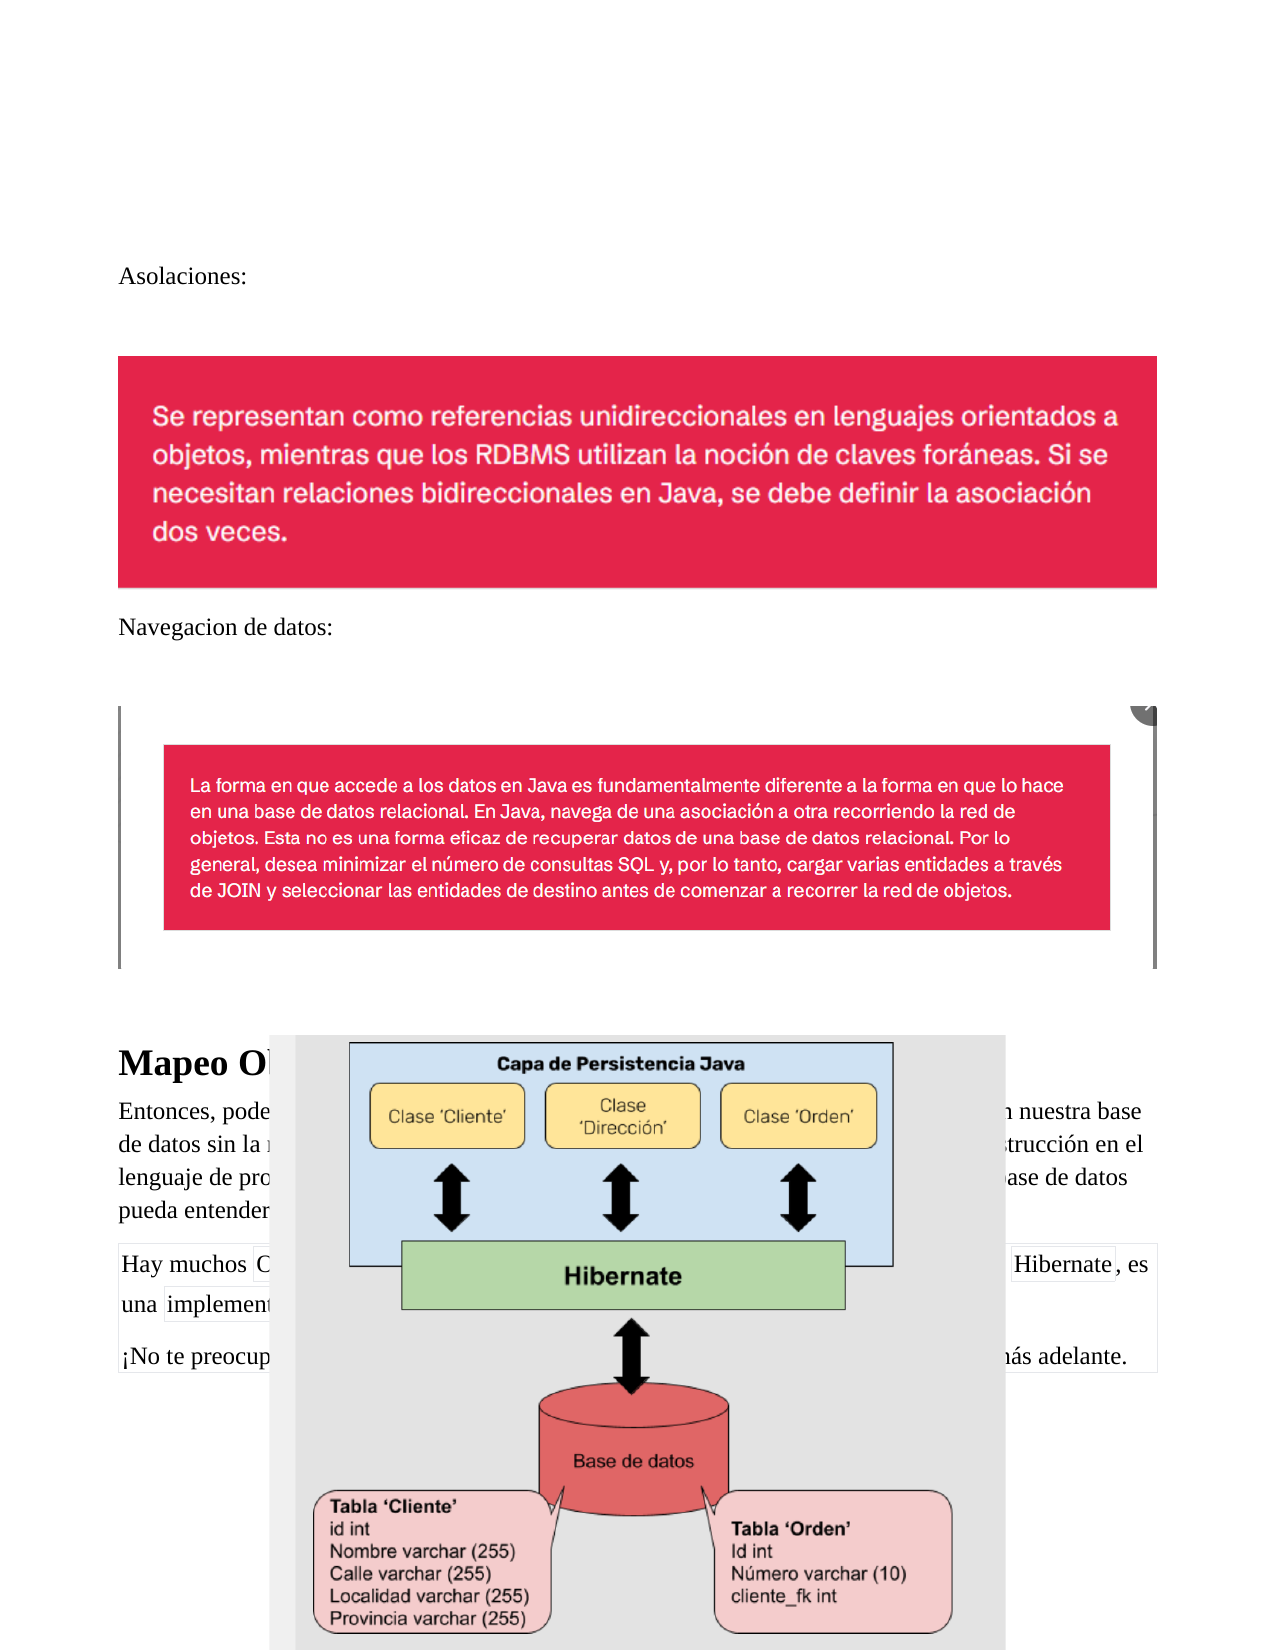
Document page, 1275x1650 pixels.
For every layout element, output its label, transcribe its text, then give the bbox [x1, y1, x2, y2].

text Hay muchos ORM para Java: EJB, JDO, JPA. Mientras que estos son especificaciones, Hibernate, es una implementación. [119, 1244, 269, 1321]
text ¡No te preocupes! Algunos conceptos puede resultarte desconocidos, pero los veremos más adelante. [119, 1338, 269, 1372]
text Hay muchos ORM para Java: EJB, JDO, JPA. Mientras que estos son especificaciones, Hibernate, es una implementación. [165, 1287, 269, 1321]
text Entonces, podemos mencionar que el ORM es un mecanismo que permite interactuar con nuestra base de datos sin la necesidad de conocer SQL. Los ORMs se encargan de traducir nuestra instrucción en el lenguaje de programación que estemos utilizando a una sentencia SQL que el gestor de base de datos pueda entender. [1006, 1096, 1157, 1224]
text ¡No te preocupes! Algunos conceptos puede resultarte desconocidos, pero los veremos más adelante. [1006, 1338, 1157, 1372]
text Navegacion de datos: [118, 608, 1157, 640]
text Asolaciones: [118, 261, 1157, 290]
text Hay muchos ORM para Java: EJB, JDO, JPA. Mientras que estos son especificaciones, Hibernate, es una implementación. [1006, 1244, 1157, 1321]
subtitle Mapeo Objeto-Relacional (ORM) [1006, 1041, 1157, 1084]
text Entonces, podemos mencionar que el ORM es un mecanismo que permite interactuar con nuestra base de datos sin la necesidad de conocer SQL. Los ORMs se encargan de traducir nuestra instrucción en el lenguaje de programación que estemos utilizando a una sentencia SQL que el gestor de base de datos pueda entender. [118, 1096, 269, 1224]
subtitle Mapeo Objeto-Relacional (ORM) [118, 1041, 269, 1084]
picture [269, 1035, 1006, 1650]
picture [118, 356, 1157, 608]
picture [118, 706, 1157, 969]
